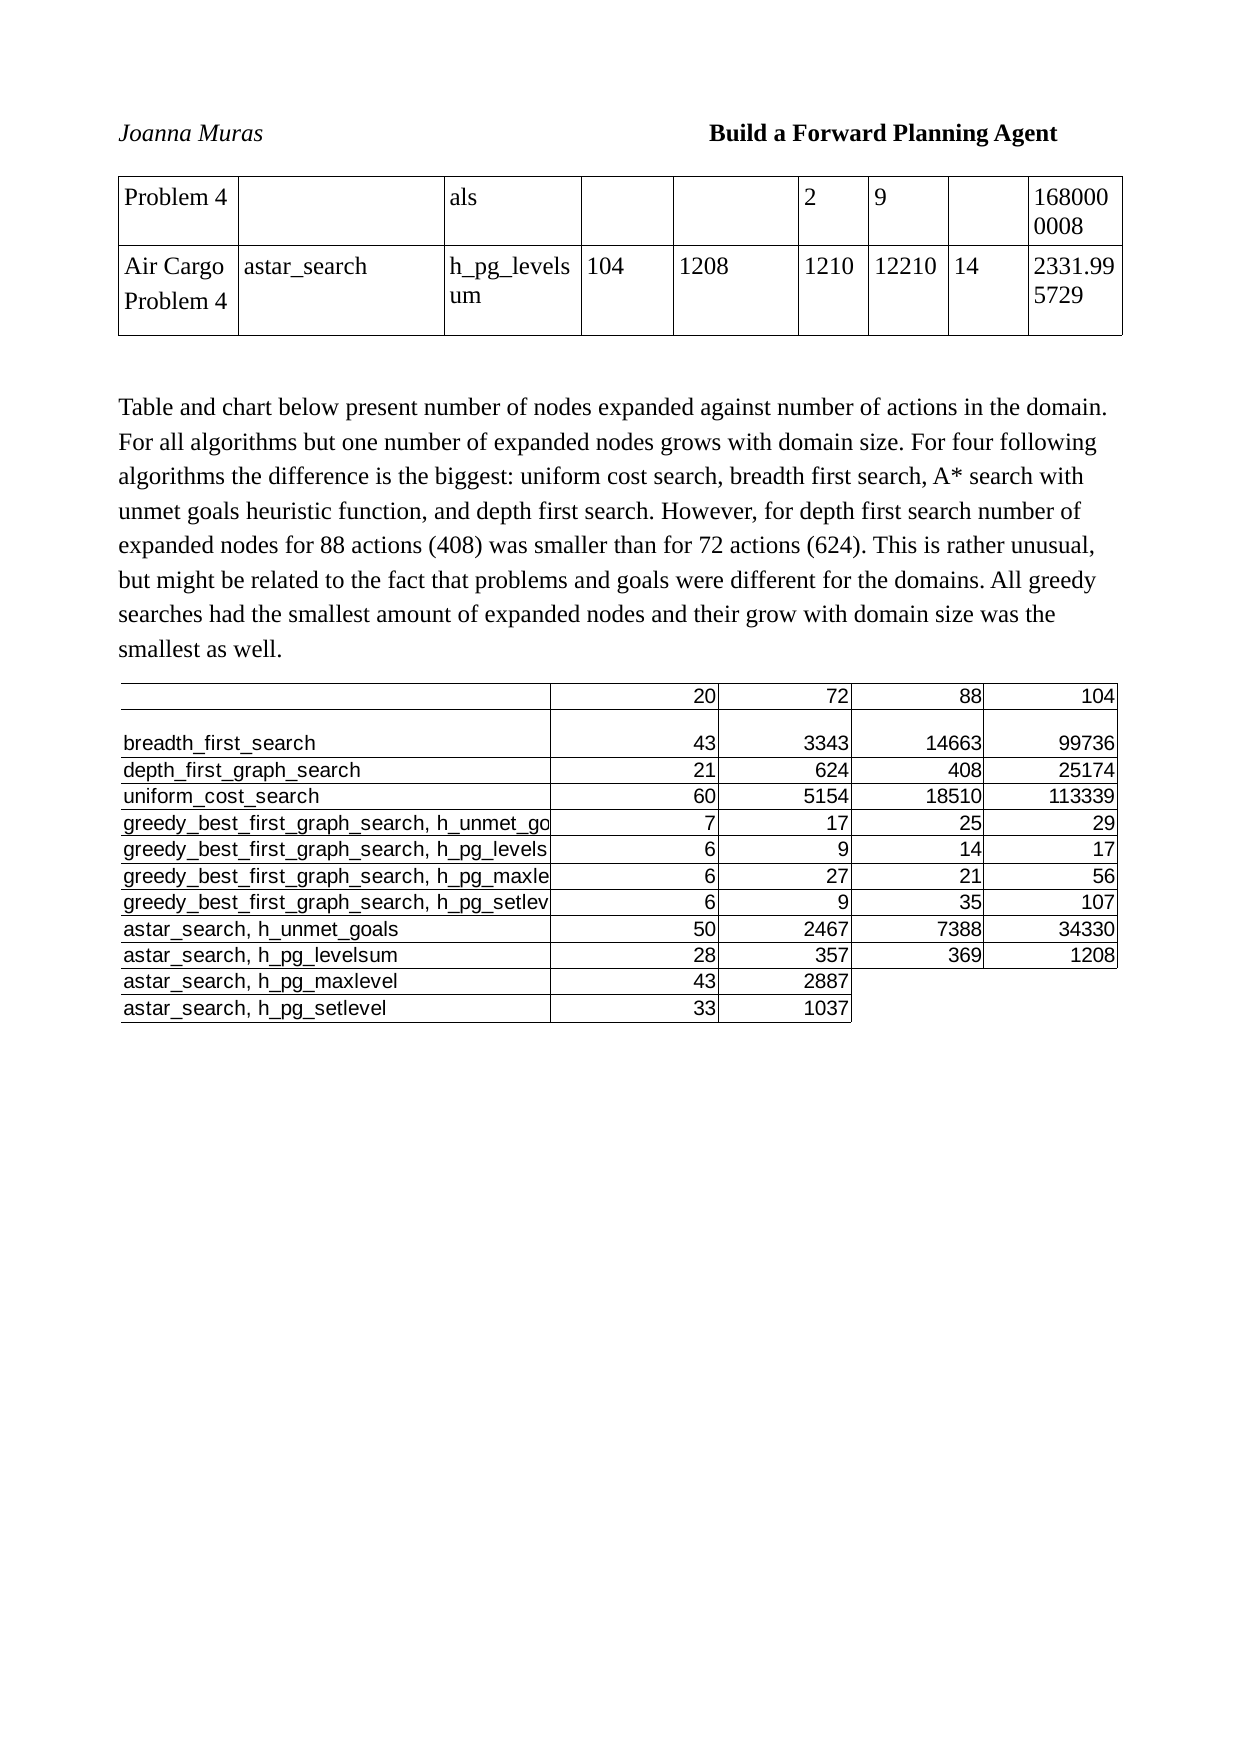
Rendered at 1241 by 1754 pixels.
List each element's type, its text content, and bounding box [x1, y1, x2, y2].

table_cell 2331.995729 [1029, 246, 1122, 335]
table_cell [674, 177, 798, 245]
table_cell 1208 [674, 246, 798, 335]
table_cell astar_search [239, 246, 444, 335]
table_cell Air Cargo Problem 4 [119, 246, 238, 335]
table_cell 9 [869, 177, 948, 245]
table_cell als [445, 177, 581, 245]
table_cell 104 [582, 246, 673, 335]
table_cell [949, 177, 1028, 245]
text Table and chart below present number of nodes expanded against number of actions in the domain. For all algorithms but one number of expanded nodes grows with domain size. For four following algorithms the difference is the biggest: uniform cost search, breadth first search, A* search with unmet goals heuristic function, and depth first search. However, for depth first search number of expanded nodes for 88 actions (408) was smaller than for 72 actions (624). This is rather unusual, but might be related to the fact that problems and goals were different for the domains. All greedy searches had the smallest amount of expanded nodes and their grow with domain size was the smallest as well. [118, 392, 1122, 662]
table_cell [582, 177, 673, 245]
table_cell 1680000008 [1029, 177, 1122, 245]
table_cell h_pg_levelsum [445, 246, 581, 335]
table_cell 12210 [869, 246, 948, 335]
table_cell [239, 177, 444, 245]
table_cell 14 [949, 246, 1028, 335]
table_cell 2 [799, 177, 868, 245]
table_cell 1210 [799, 246, 868, 335]
table_cell Problem 4 [119, 177, 238, 245]
